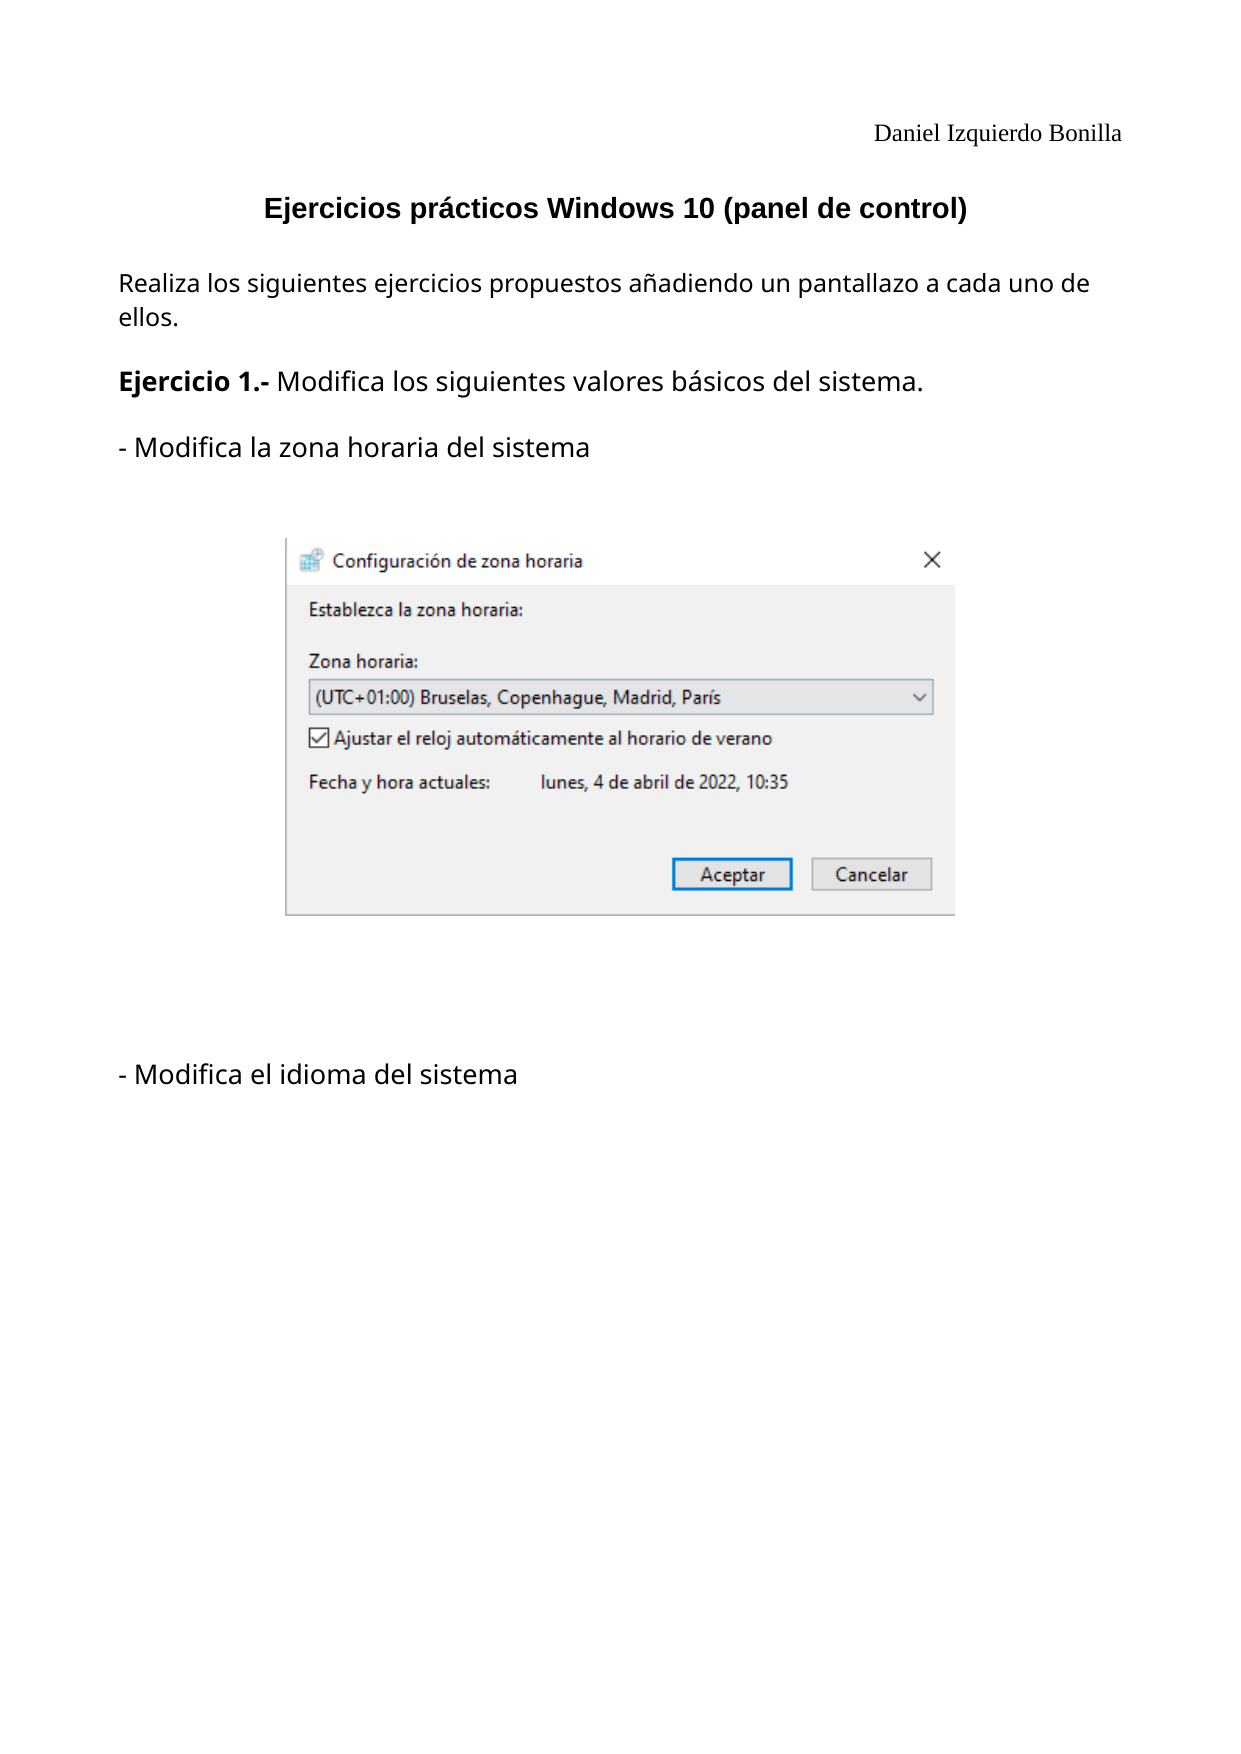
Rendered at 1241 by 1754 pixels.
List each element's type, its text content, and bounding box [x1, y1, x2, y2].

subtitle Ejercicios prácticos Windows 10 (panel de control) [118, 191, 1122, 224]
text Ejercicio 1.- Modifica los siguientes valores básicos del sistema. [118, 363, 1122, 428]
text Realiza los siguientes ejercicios propuestos añadiendo un pantallazo a cada uno de ellos. [118, 266, 1122, 363]
picture [285, 538, 956, 916]
text - Modifica el idioma del sistema [118, 1055, 1122, 1092]
text - Modifica la zona horaria del sistema [118, 428, 1122, 465]
